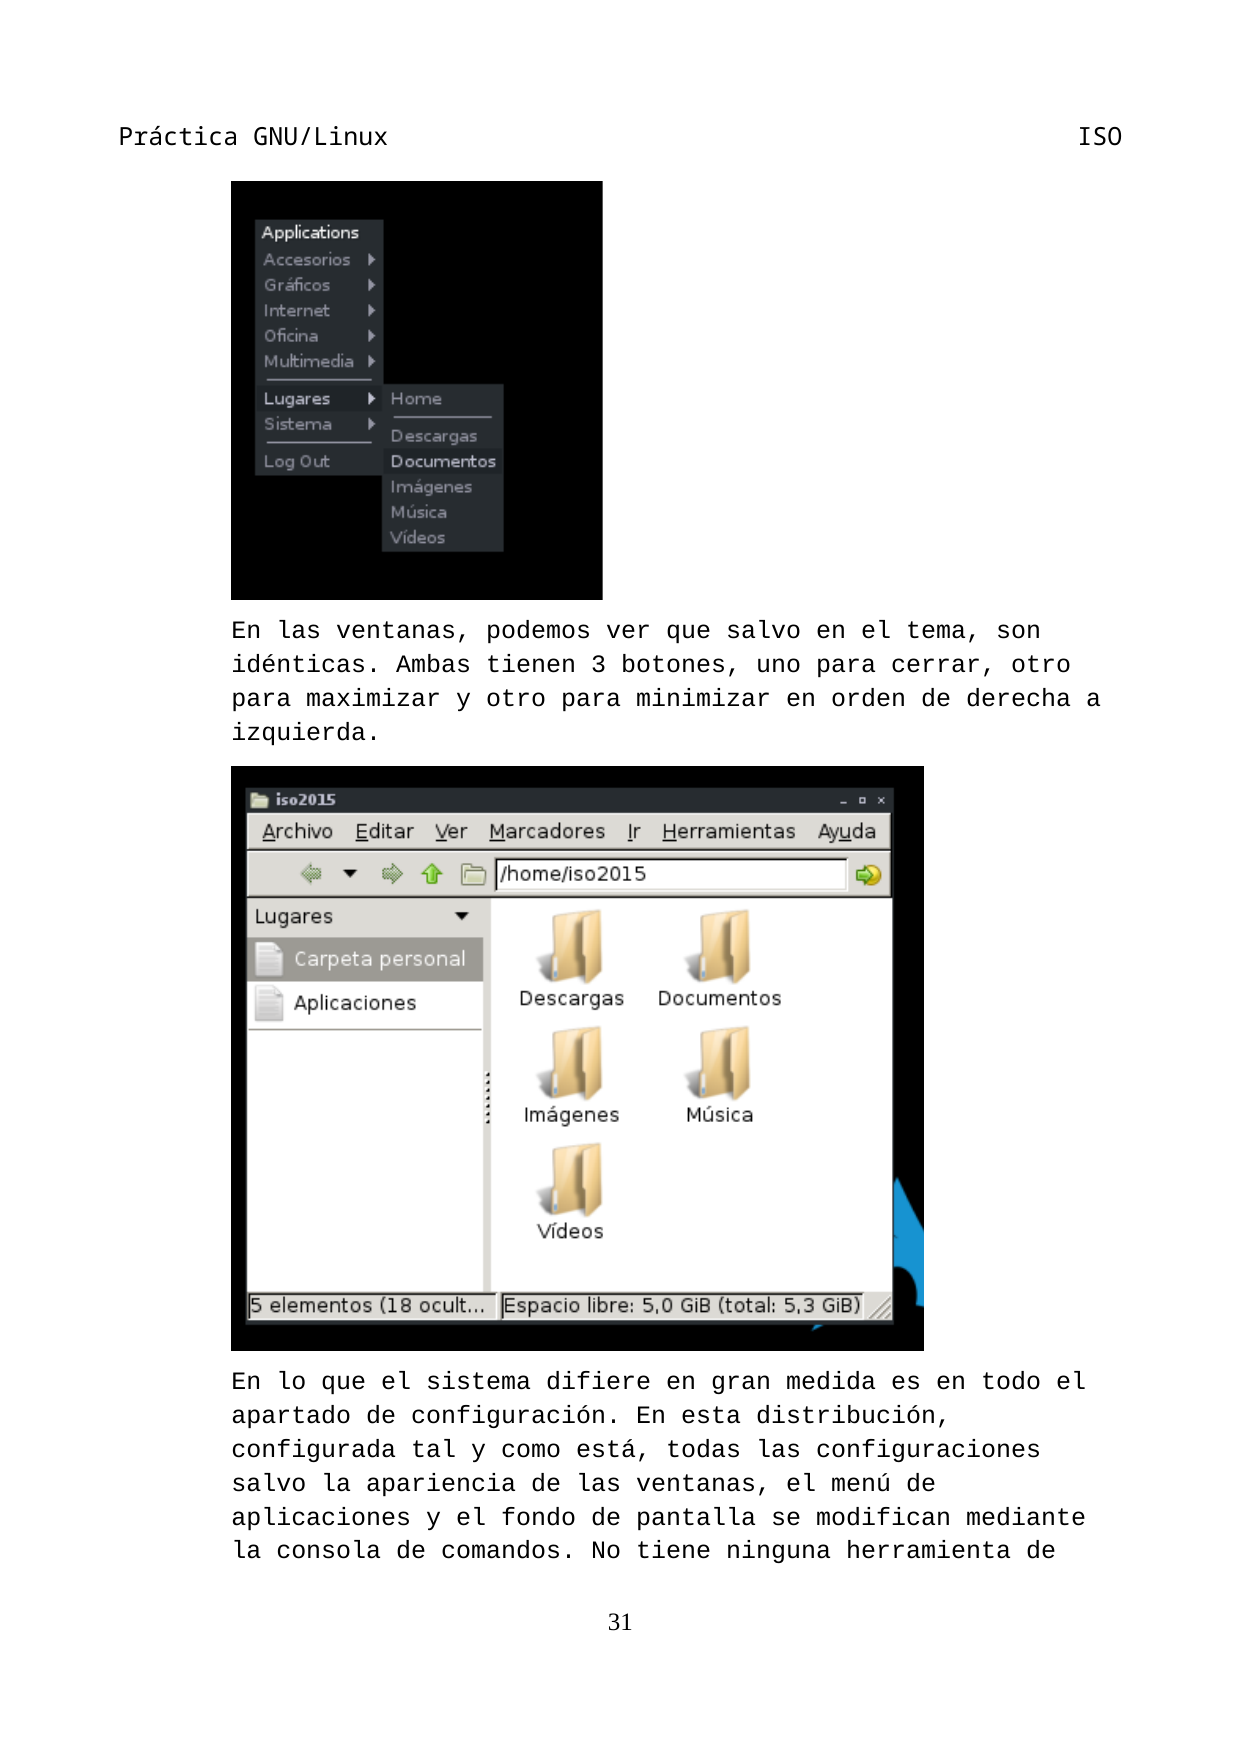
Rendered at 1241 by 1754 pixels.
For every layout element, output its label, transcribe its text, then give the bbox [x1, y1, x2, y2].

text En lo que el sistema difiere en gran medida es en todo el apartado de configuración. En esta distribución, configurada tal y como está, todas las configuraciones salvo la apariencia de las ventanas, el menú de aplicaciones y el fondo de pantalla se modifican mediante la consola de comandos. No tiene ninguna herramienta de [231, 1368, 1122, 1566]
text En las ventanas, podemos ver que salvo en el tema, son idénticas. Ambas tienen 3 botones, uno para cerrar, otro para maximizar y otro para minimizar en orden de derecha a izquierda. [231, 618, 1122, 748]
